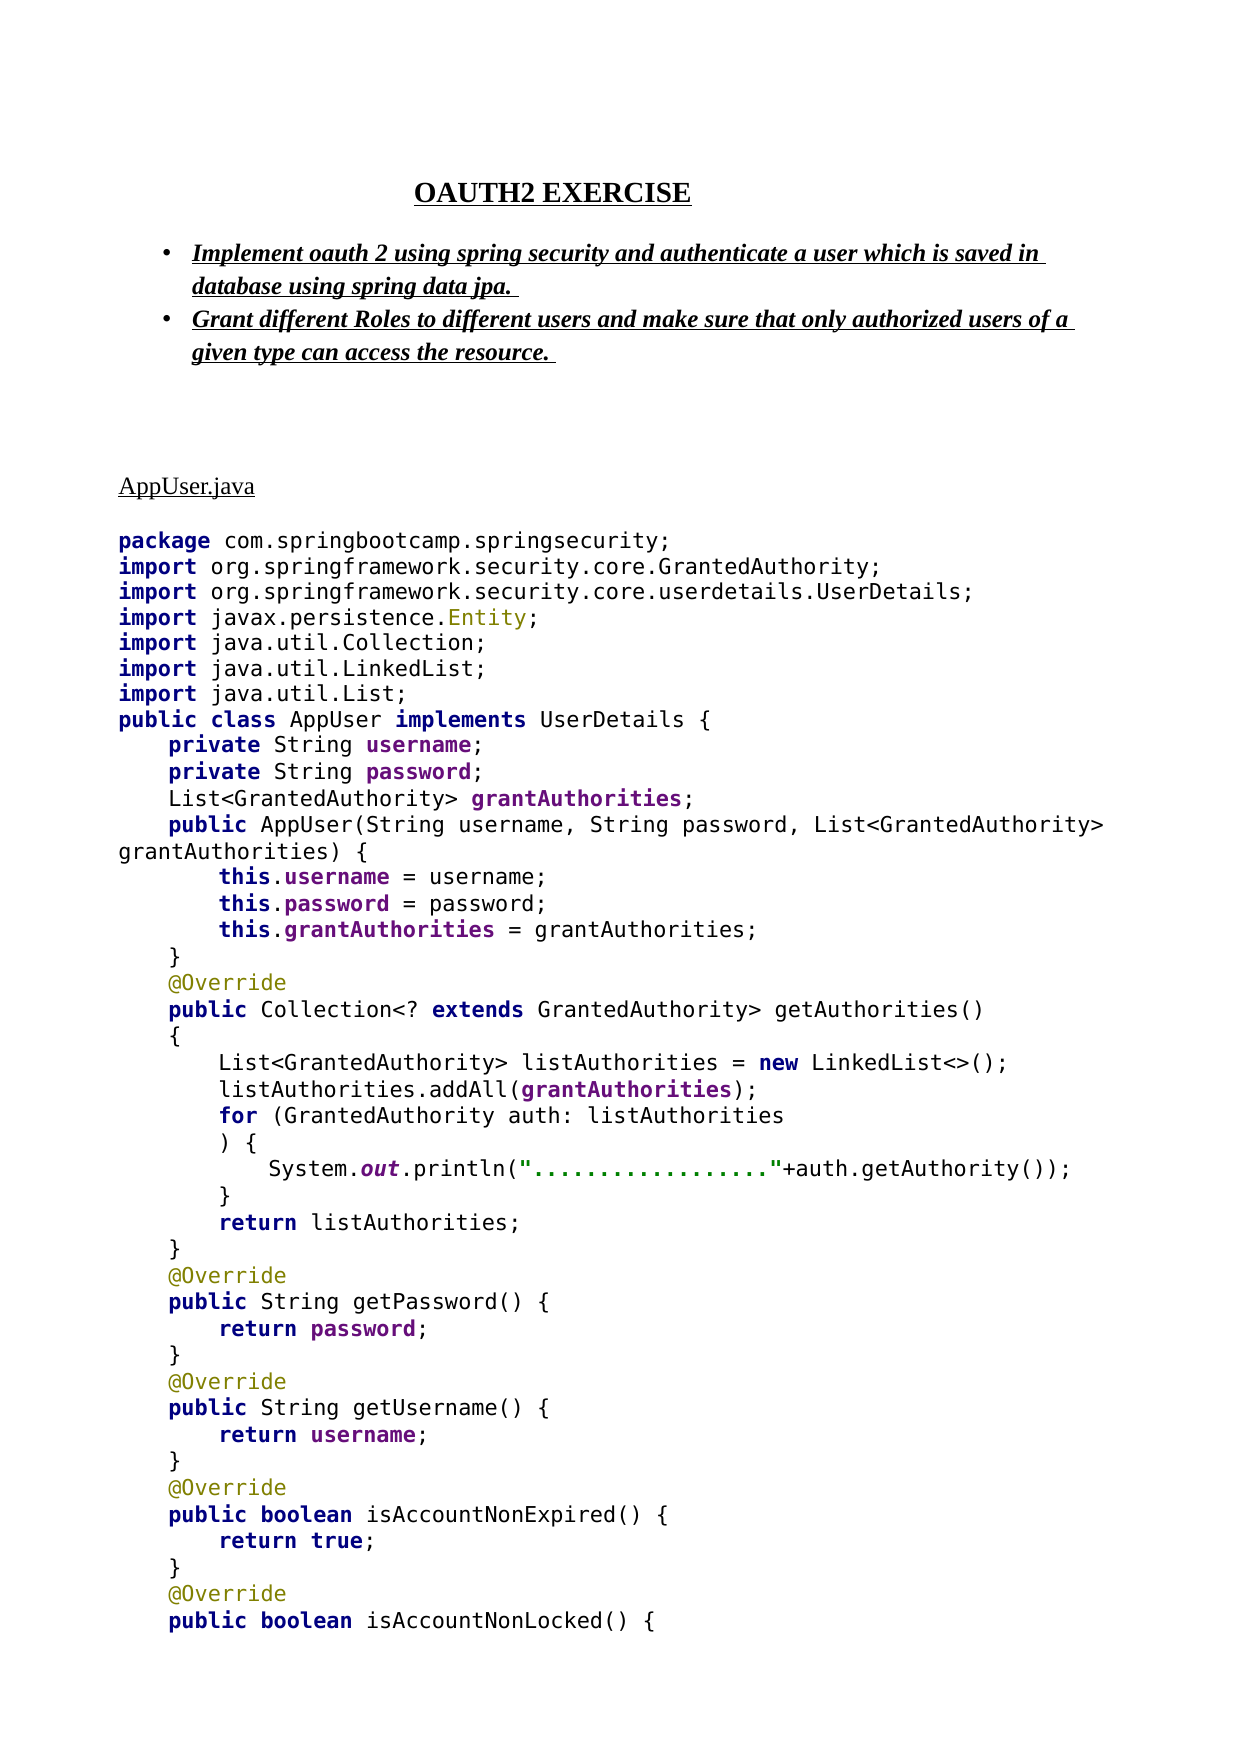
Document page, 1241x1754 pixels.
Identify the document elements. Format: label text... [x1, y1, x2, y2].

text import javax.persistence.Entity; [118, 605, 1122, 630]
text package com.springbootcamp.springsecurity; [118, 528, 1122, 554]
text } [118, 1236, 1122, 1263]
text @Override [118, 971, 1122, 997]
text public Collection<? extends GrantedAuthority> getAuthorities() [118, 997, 1122, 1024]
text } [118, 1555, 1122, 1581]
text public class AppUser implements UserDetails { [118, 707, 1122, 732]
list Implement oauth 2 using spring security and authenticate a user which is saved in database using spring data jpa. [162, 238, 1122, 300]
text this.password = password; [118, 891, 1122, 917]
text import org.springframework.security.core.GrantedAuthority; [118, 554, 1122, 579]
text this.username = username; [118, 864, 1122, 891]
text public String getPassword() { [118, 1289, 1122, 1316]
text AppUser.java [118, 471, 1122, 499]
text listAuthorities.addAll(grantAuthorities); [118, 1077, 1122, 1103]
text this.grantAuthorities = grantAuthorities; [118, 917, 1122, 944]
text import java.util.Collection; [118, 630, 1122, 656]
text return username; [118, 1422, 1122, 1449]
text import org.springframework.security.core.userdetails.UserDetails; [118, 579, 1122, 605]
text return listAuthorities; [118, 1209, 1122, 1236]
text private String password; [118, 759, 1122, 786]
text System.out.println(".................."+auth.getAuthority()); [118, 1156, 1122, 1183]
text } [118, 1342, 1122, 1369]
text @Override [118, 1263, 1122, 1289]
text public boolean isAccountNonExpired() { [118, 1502, 1122, 1528]
text return true; [118, 1528, 1122, 1555]
text } [118, 1183, 1122, 1209]
text for (GrantedAuthority auth: listAuthorities [118, 1103, 1122, 1130]
text return password; [118, 1316, 1122, 1342]
text } [118, 1449, 1122, 1475]
text import java.util.List; [118, 681, 1122, 707]
text } [118, 944, 1122, 971]
text @Override [118, 1581, 1122, 1608]
text import java.util.LinkedList; [118, 656, 1122, 681]
text public String getUsername() { [118, 1396, 1122, 1422]
text @Override [118, 1475, 1122, 1502]
list Grant different Roles to different users and make sure that only authorized users of a given type can access the resource. [162, 304, 1122, 366]
text public AppUser(String username, String password, List<GrantedAuthority> grantAuthorities) { [118, 812, 1122, 864]
text List<GrantedAuthority> listAuthorities = new LinkedList<>(); [118, 1050, 1122, 1077]
text OAUTH2 EXERCISE [118, 176, 1122, 209]
text private String username; [118, 732, 1122, 759]
text ) { [118, 1130, 1122, 1156]
text List<GrantedAuthority> grantAuthorities; [118, 786, 1122, 812]
text { [118, 1024, 1122, 1050]
text public boolean isAccountNonLocked() { [118, 1608, 1122, 1634]
text @Override [118, 1369, 1122, 1396]
